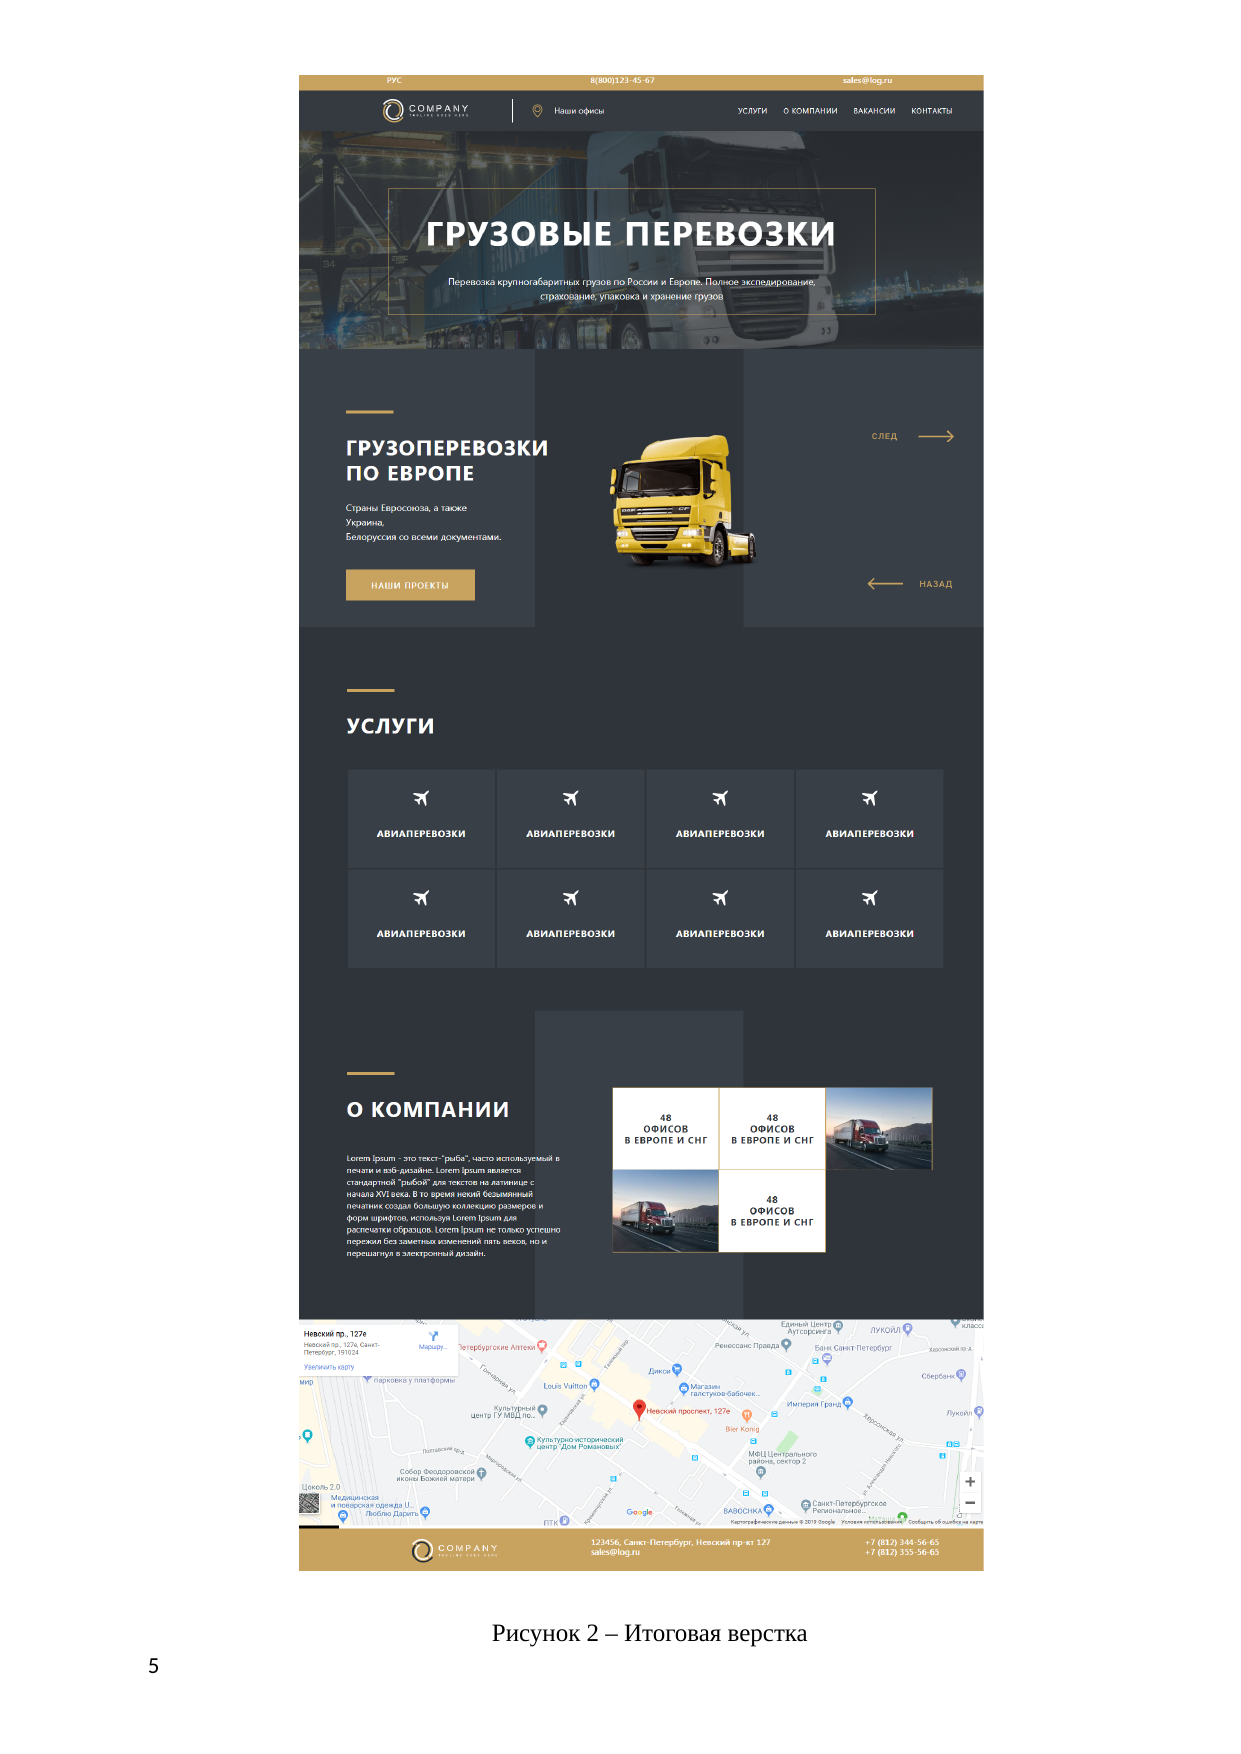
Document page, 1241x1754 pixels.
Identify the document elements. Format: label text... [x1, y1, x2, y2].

subtitle Рисунок 2 – Итоговая верстка [148, 1618, 1152, 1647]
